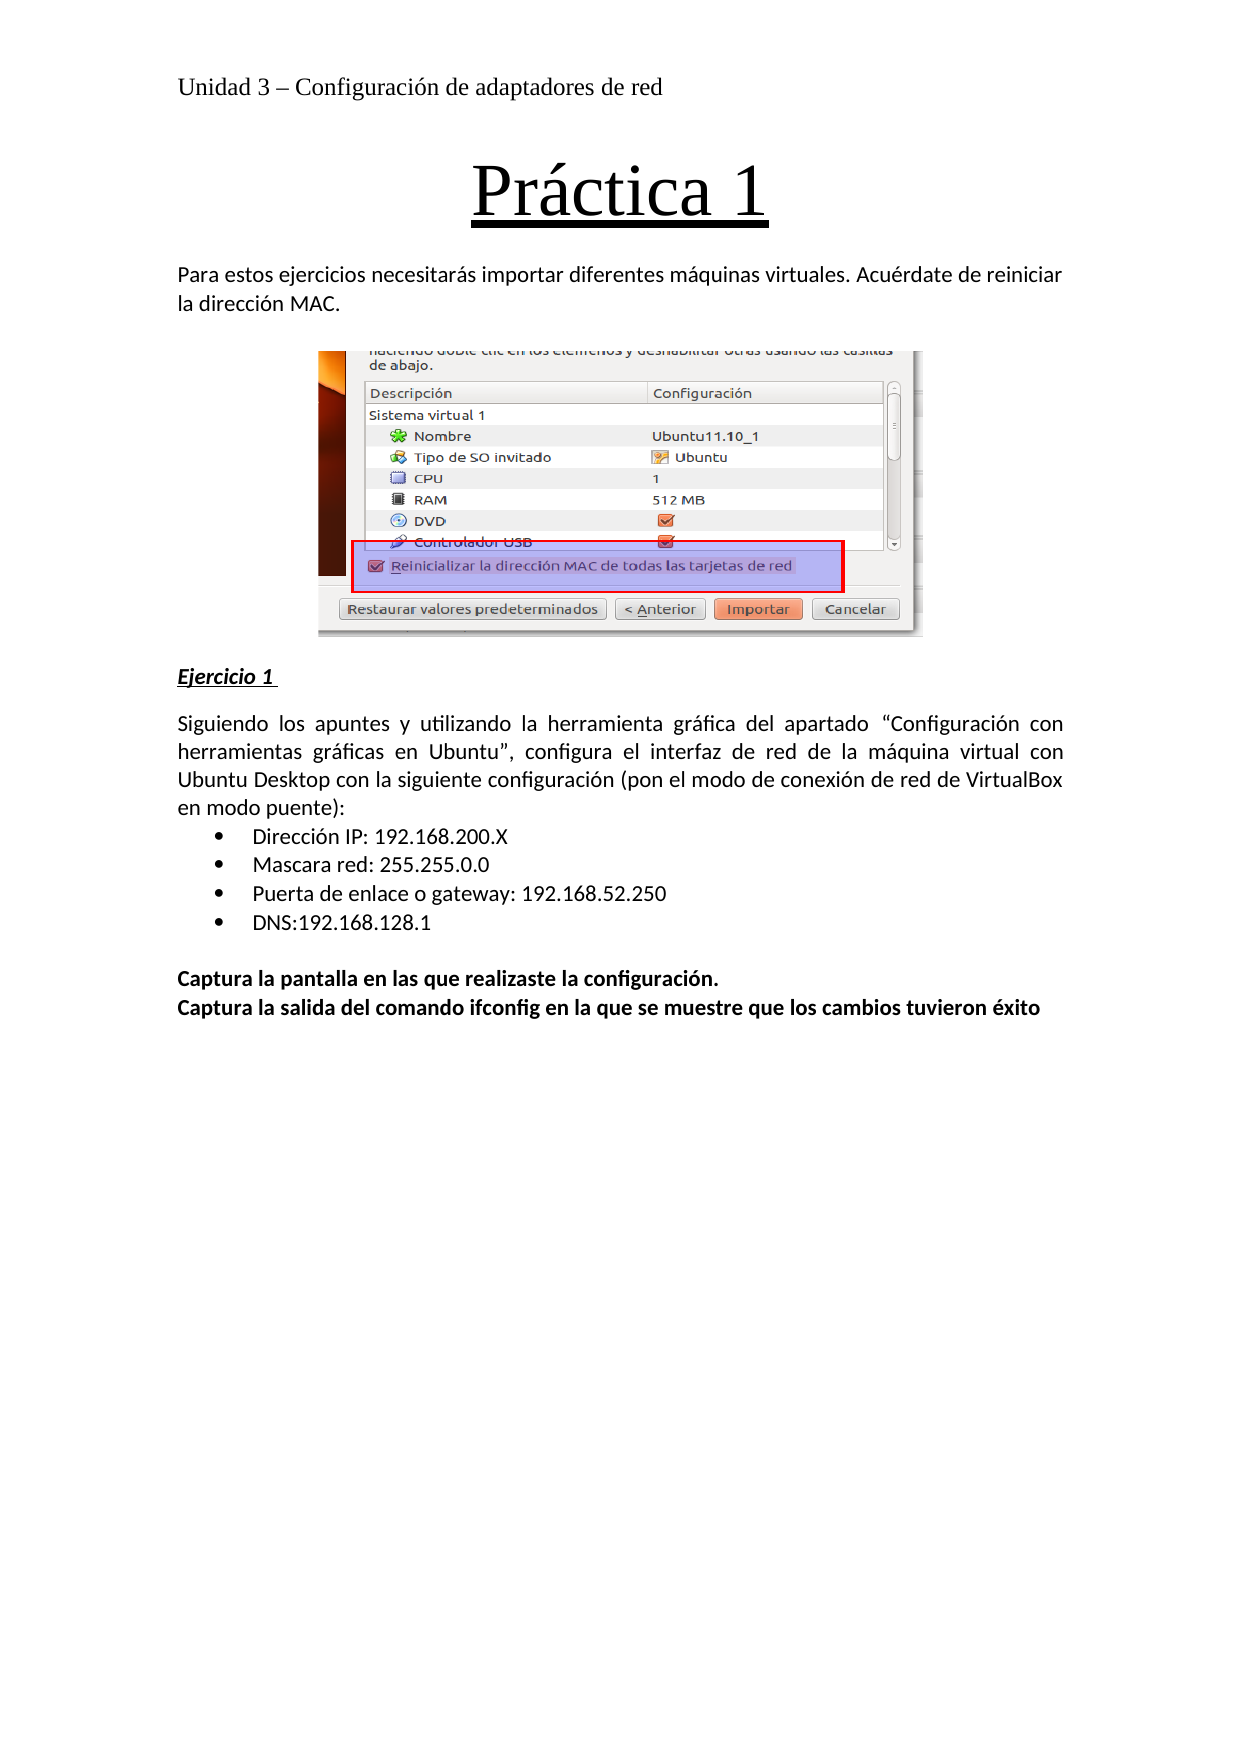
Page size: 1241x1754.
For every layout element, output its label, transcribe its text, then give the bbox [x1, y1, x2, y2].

text Siguiendo los apuntes y utilizando la herramienta gráfica del apartado “Configuración con herramientas gráficas en Ubuntu”, configura el interfaz de red de la máquina virtual con Ubuntu Desktop con la siguiente configuración (pon el modo de conexión de red de VirtualBox en modo puente): [177, 709, 1064, 821]
text Para estos ejercicios necesitarás importar diferentes máquinas virtuales. Acuérdate de reiniciar la dirección MAC. [177, 261, 1069, 317]
list Mascara red: 255.255.0.0 [215, 850, 1076, 878]
title Práctica 1 [469, 146, 771, 232]
list Dirección IP: 192.168.200.X [215, 821, 1076, 850]
text Captura la pantalla en las que realizaste la configuración. [177, 964, 1076, 992]
list Puerta de enlace o gateway: 192.168.52.250 [215, 878, 1076, 907]
subtitle Ejercicio 1 [177, 662, 1076, 690]
picture [318, 351, 923, 637]
list DNS:192.168.128.1 [215, 907, 1076, 936]
text Captura la salida del comando ifconfig en la que se muestre que los cambios tuvieron éxito [177, 993, 1076, 1021]
subtitle Unidad 3 – Configuración de adaptadores de red [177, 72, 1076, 100]
